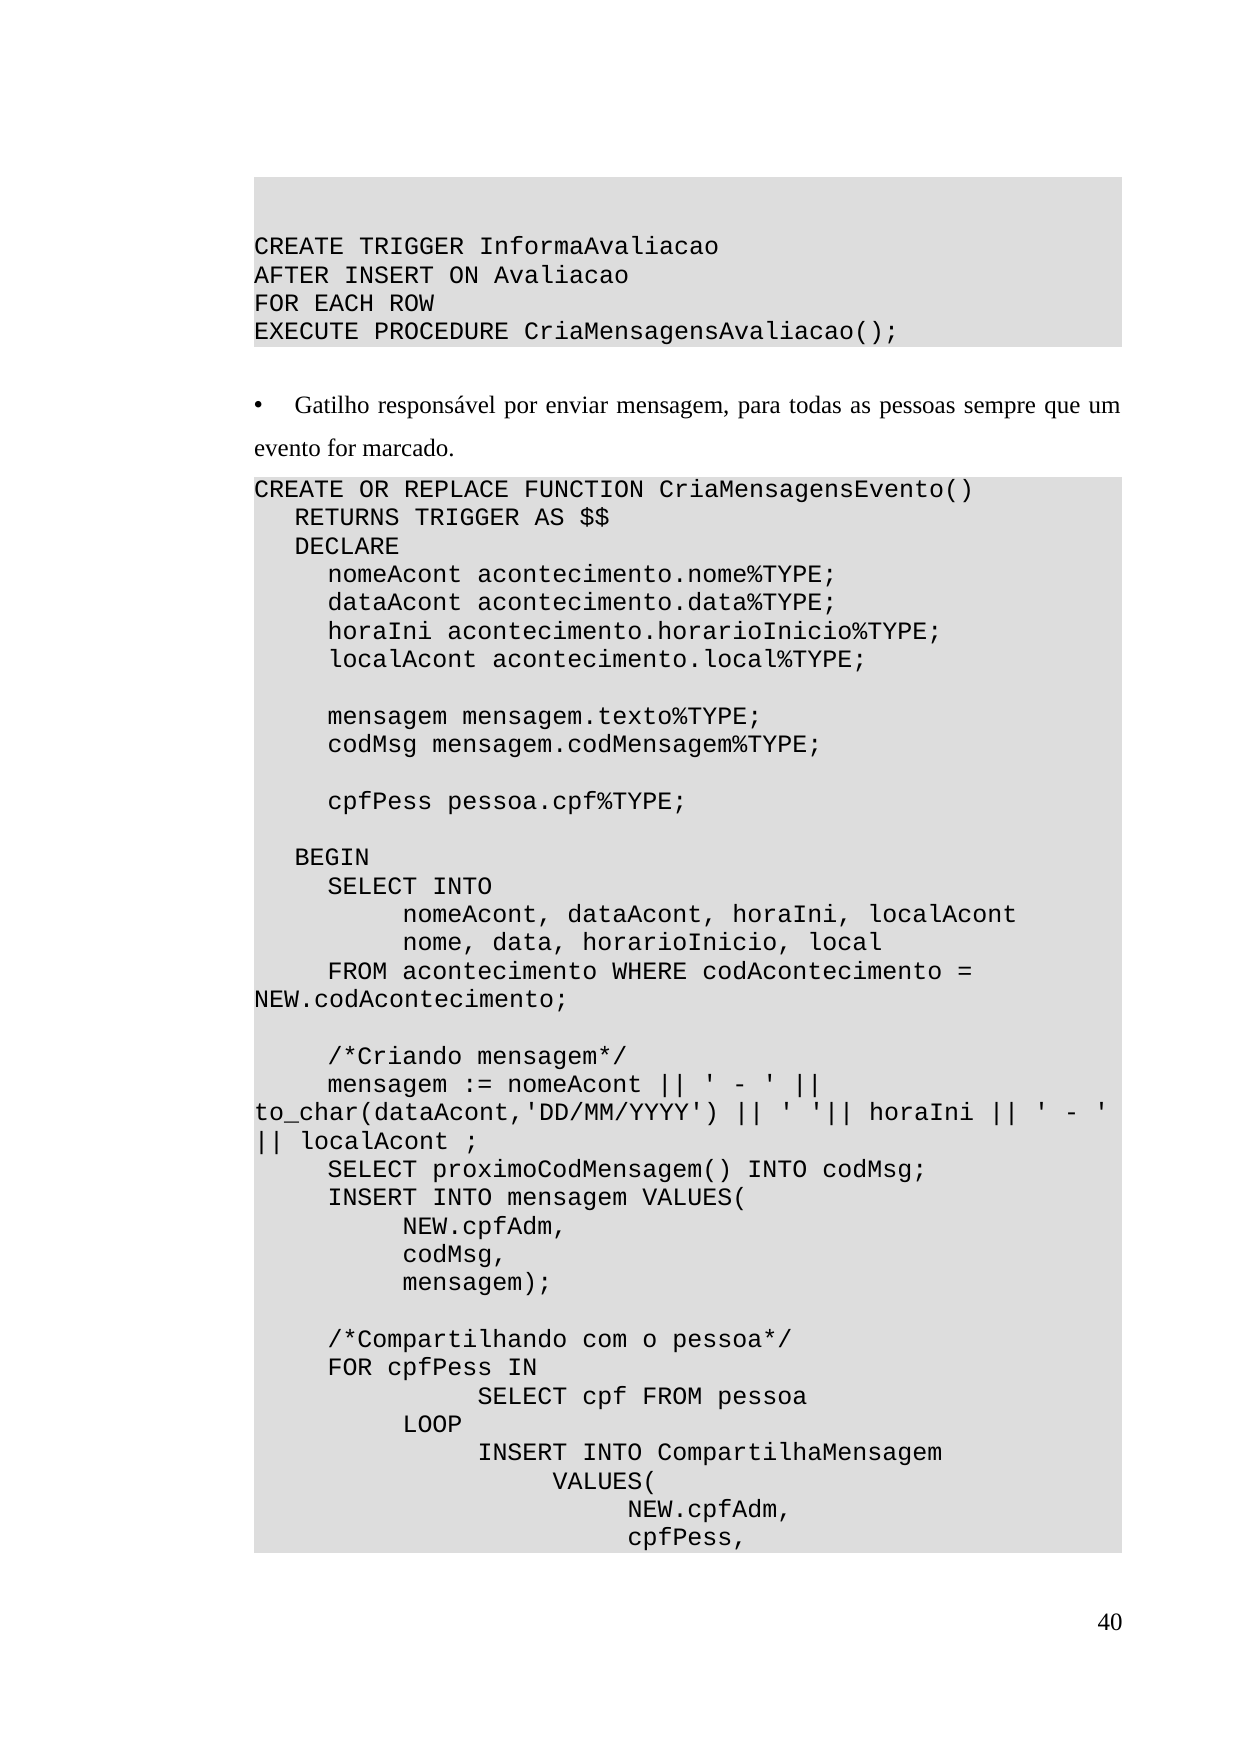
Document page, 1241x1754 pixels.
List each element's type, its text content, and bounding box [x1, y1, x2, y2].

text dataAcont acontecimento.data%TYPE; [254, 590, 1122, 618]
text INSERT INTO mensagem VALUES( [254, 1185, 1122, 1213]
text mensagem := nomeAcont || ' - ' || to_char(dataAcont,'DD/MM/YYYY') || ' '|| horaIni || ' - ' || localAcont ; [254, 1072, 1122, 1157]
text /*Compartilhando com o pessoa*/ [254, 1327, 1122, 1355]
text DECLARE [254, 533, 1122, 562]
text SELECT proximoCodMensagem() INTO codMsg; [254, 1157, 1122, 1185]
text mensagem mensagem.texto%TYPE; [254, 703, 1122, 732]
text nomeAcont, dataAcont, horaIni, localAcont [254, 902, 1122, 930]
text SELECT cpf FROM pessoa [254, 1383, 1122, 1412]
text cpfPess, [254, 1525, 1122, 1553]
text cpfPess pessoa.cpf%TYPE; [254, 788, 1122, 817]
text RETURNS TRIGGER AS $$ [254, 505, 1122, 533]
text VALUES( [254, 1468, 1122, 1497]
text CREATE OR REPLACE FUNCTION CriaMensagensEvento() [254, 477, 1122, 505]
text nomeAcont acontecimento.nome%TYPE; [254, 562, 1122, 590]
list Gatilho responsável por enviar mensagem, para todas as pessoas sempre que um evento for marcado. [254, 390, 1122, 462]
text FOR cpfPess IN [254, 1355, 1122, 1383]
text /*Criando mensagem*/ [254, 1043, 1122, 1072]
text LOOP [254, 1412, 1122, 1440]
text nome, data, horarioInicio, local [254, 930, 1122, 958]
text BEGIN [254, 845, 1122, 873]
text FOR EACH ROW [254, 291, 1122, 319]
text CREATE TRIGGER InformaAvaliacao [254, 234, 1122, 262]
text NEW.cpfAdm, [254, 1497, 1122, 1525]
text SELECT INTO [254, 873, 1122, 902]
text codMsg, [254, 1242, 1122, 1270]
text horaIni acontecimento.horarioInicio%TYPE; [254, 618, 1122, 647]
text EXECUTE PROCEDURE CriaMensagensAvaliacao(); [254, 319, 1122, 347]
text NEW.cpfAdm, [254, 1213, 1122, 1242]
text codMsg mensagem.codMensagem%TYPE; [254, 732, 1122, 760]
text AFTER INSERT ON Avaliacao [254, 262, 1122, 291]
text mensagem); [254, 1270, 1122, 1298]
text INSERT INTO CompartilhaMensagem [254, 1440, 1122, 1468]
text FROM acontecimento WHERE codAcontecimento = NEW.codAcontecimento; [254, 958, 1122, 1015]
text localAcont acontecimento.local%TYPE; [254, 647, 1122, 675]
